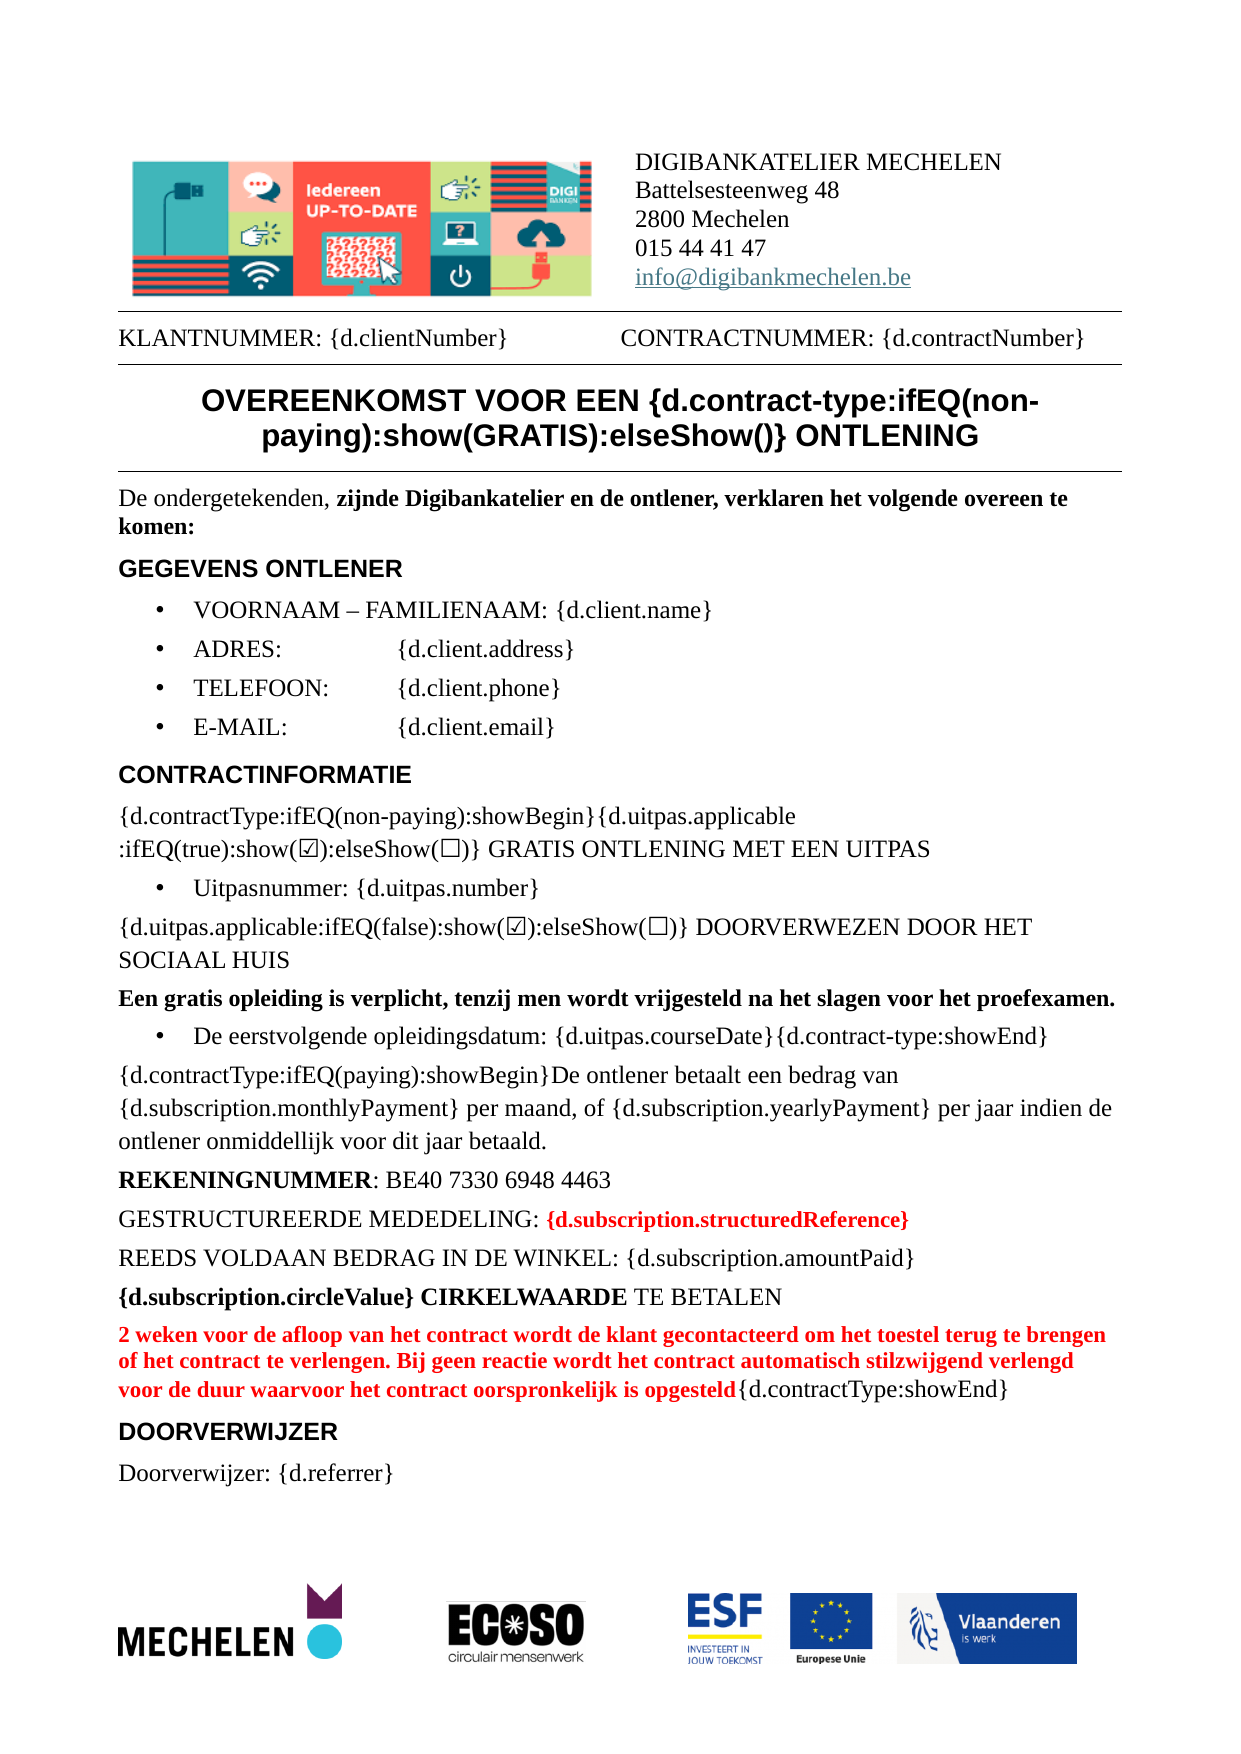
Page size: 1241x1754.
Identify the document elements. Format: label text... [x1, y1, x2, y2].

text Een gratis opleiding is verplicht, tenzij men wordt vrijgesteld na het slagen voor het proefexamen. [118, 984, 1122, 1011]
text KLANTNUMMER: {d.clientNumber} CONTRACTNUMMER: {d.contractNumber} [118, 312, 1122, 364]
list E-MAIL: {d.client.email} [156, 712, 1122, 741]
text REKENINGNUMMER: BE40 7330 6948 4463 [118, 1165, 1122, 1194]
subtitle DOORVERWIJZER [118, 1417, 1122, 1446]
text {d.subscription.circleValue} CIRKELWAARDE TE BETALEN [118, 1282, 1122, 1311]
title OVEREENKOMST VOOR EEN {d.contract-type:ifEQ(non-paying):show(GRATIS):elseShow()} ONTLENING [118, 382, 1122, 471]
subtitle CONTRACTINFORMATIE [118, 760, 1122, 788]
text 2 weken voor de afloop van het contract wordt de klant gecontacteerd om het toestel terug te brengen of het contract te verlengen. Bij geen reactie wordt het contract automatisch stilzwijgend verlengd voor de duur waarvoor het contract oorspronkelijk is opgesteld{d.contractType:showEnd} [118, 1321, 1122, 1403]
picture [118, 1583, 342, 1659]
list VOORNAAM – FAMILIENAAM: {d.client.name} [156, 595, 1122, 624]
list ADRES: {d.client.address} [156, 634, 1122, 663]
subtitle GEGEVENS ONTLENER [118, 554, 1122, 583]
text {d.contractType:ifEQ(non-paying):showBegin}{d.uitpas.applicable :ifEQ(true):show(☑):elseShow(☐)} GRATIS ONTLENING MET EEN UITPAS [118, 801, 1122, 863]
text {d.contractType:ifEQ(paying):showBegin}De ontlener betaalt een bedrag van {d.subscription.monthlyPayment} per maand, of {d.subscription.yearlyPayment} per jaar indien de ontlener onmiddellijk voor dit jaar betaald. [118, 1060, 1122, 1155]
text GESTRUCTUREERDE MEDEDELING: {d.subscription.structuredReference} [118, 1204, 1122, 1233]
picture [688, 1593, 1077, 1664]
list Uitpasnummer: {d.uitpas.number} [156, 873, 1122, 902]
text Doorverwijzer: {d.referrer} [118, 1458, 1122, 1487]
list TELEFOON: {d.client.phone} [156, 673, 1122, 702]
list De eerstvolgende opleidingsdatum: {d.uitpas.courseDate}{d.contract-type:showEnd} [156, 1021, 1122, 1050]
text DIGIBANKATELIER MECHELEN Battelsesteenweg 48 2800 Mechelen 015 44 41 47 info@digibankmechelen.be [635, 147, 1122, 291]
text De ondergetekenden, zijnde Digibankatelier en de ontlener, verklaren het volgende overeen te komen: [118, 483, 1122, 539]
picture [118, 146, 606, 311]
picture [446, 1562, 586, 1703]
text {d.uitpas.applicable:ifEQ(false):show(☑):elseShow(☐)} DOORVERWEZEN DOOR HET SOCIAAL HUIS [118, 912, 1122, 974]
text REEDS VOLDAAN BEDRAG IN DE WINKEL: {d.subscription.amountPaid} [118, 1243, 1122, 1272]
